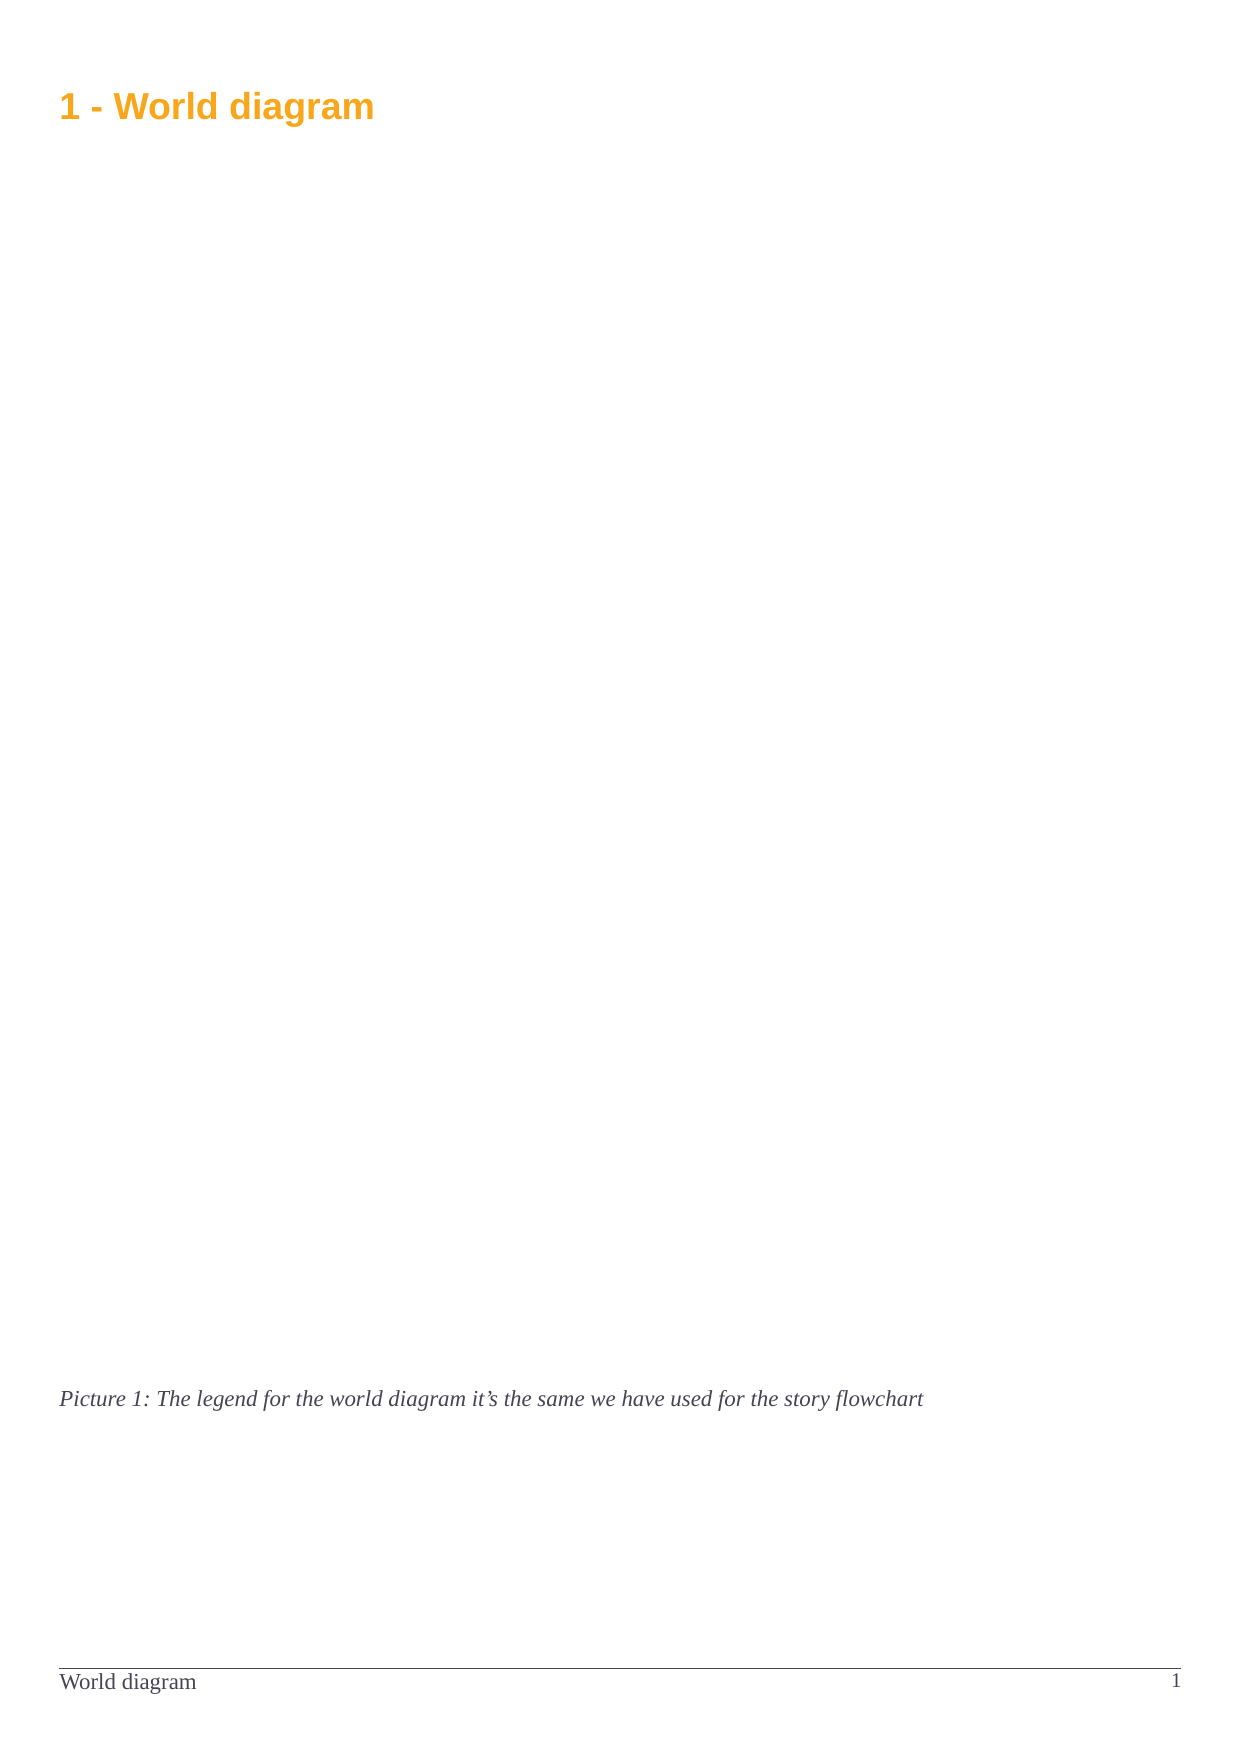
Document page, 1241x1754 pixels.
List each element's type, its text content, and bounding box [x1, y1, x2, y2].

text Picture 1: The legend for the world diagram it’s the same we have used for the story flowchart [59, 152, 1181, 1411]
subtitle World diagram [59, 84, 1181, 127]
